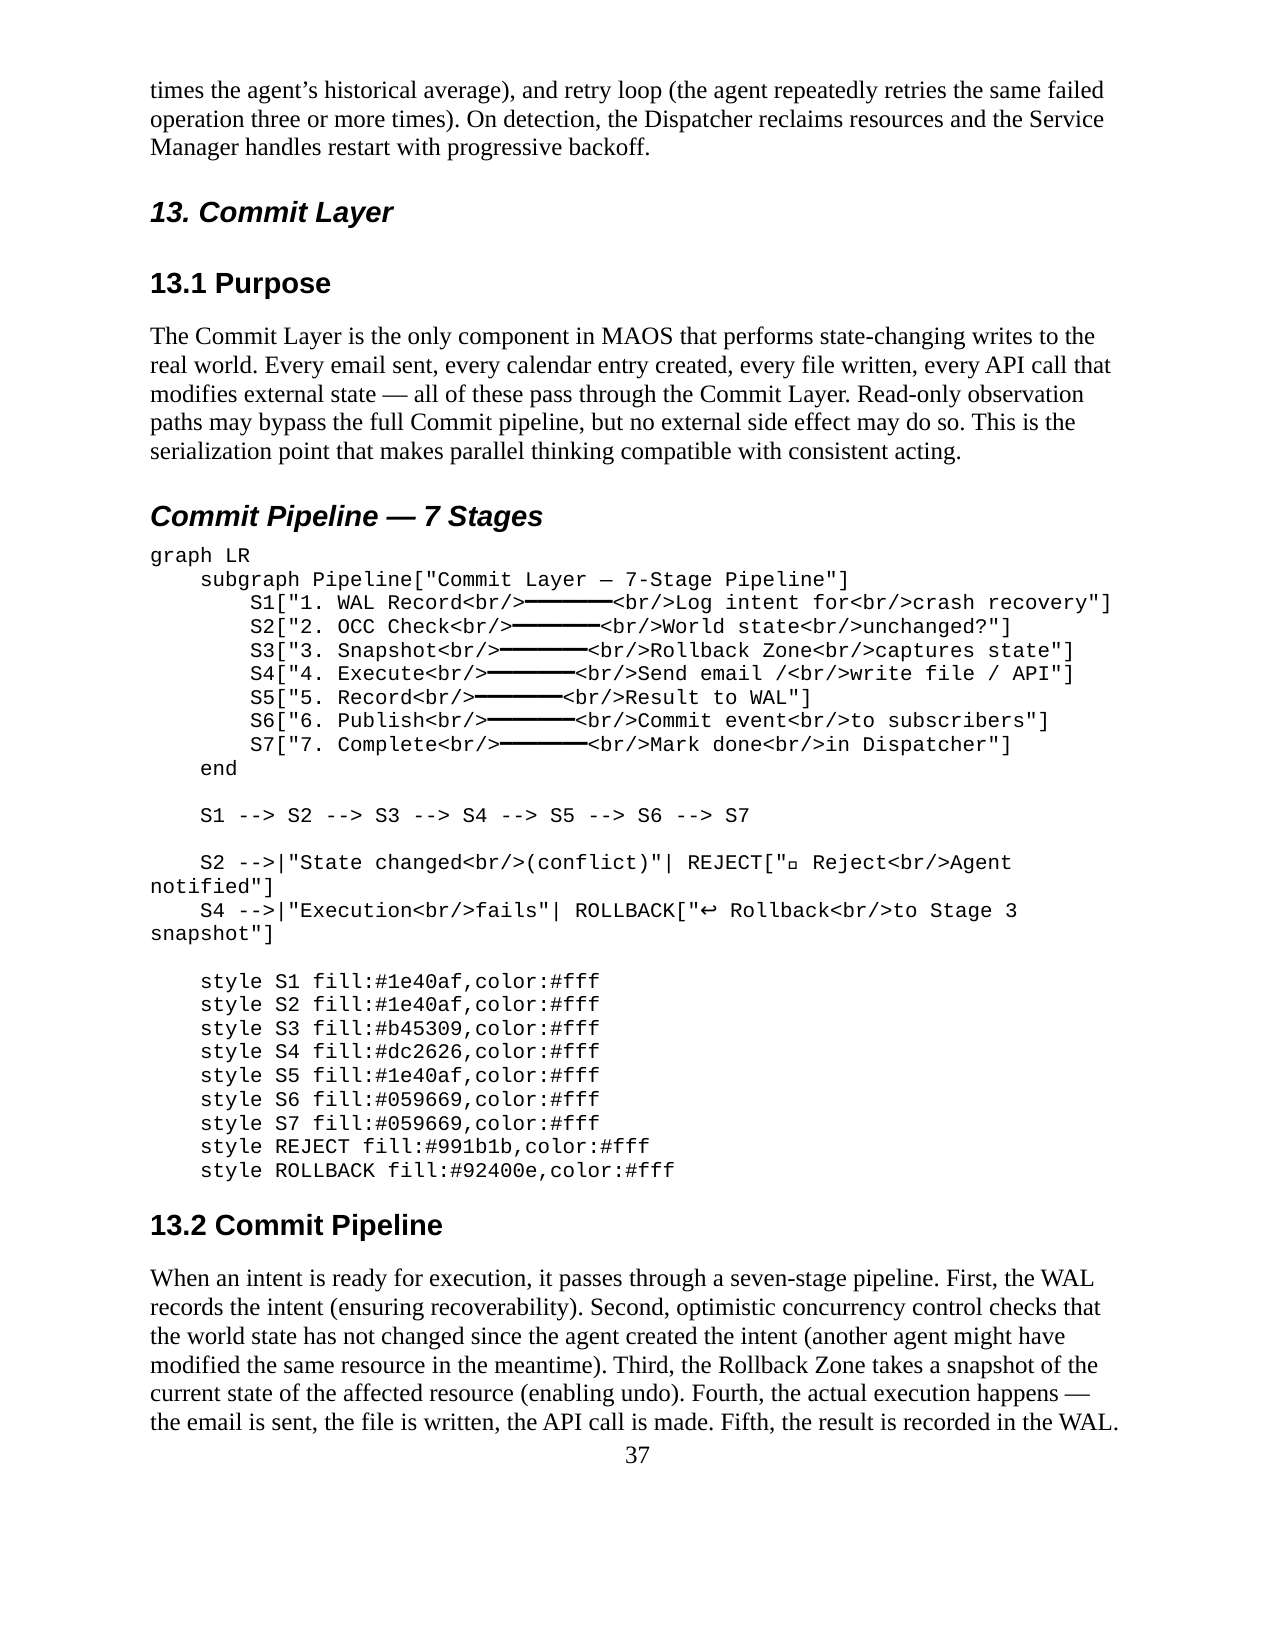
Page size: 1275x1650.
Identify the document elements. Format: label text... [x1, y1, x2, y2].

text style REJECT fill:#991b1b,color:#fff [150, 1136, 1125, 1160]
text style S3 fill:#b45309,color:#fff [150, 1018, 1125, 1042]
text S4 -->|"Execution<br/>fails"| ROLLBACK["↩️ Rollback<br/>to Stage 3 snapshot"] [150, 900, 1125, 947]
text The Commit Layer is the only component in MAOS that performs state-changing writes to the real world. Every email sent, every calendar entry created, every file written, every API call that modifies external state — all of these pass through the Commit Layer. Read-only observation paths may bypass the full Commit pipeline, but no external side effect may do so. This is the serialization point that makes parallel thinking compatible with consistent acting. [150, 321, 1125, 465]
text S6["6. Publish<br/>━━━━━━━<br/>Commit event<br/>to subscribers"] [150, 711, 1125, 734]
subtitle 13. Commit Layer [150, 195, 1125, 229]
text style S6 fill:#059669,color:#fff [150, 1089, 1125, 1112]
text graph LR [150, 545, 1125, 569]
text style S2 fill:#1e40af,color:#fff [150, 994, 1125, 1018]
text subgraph Pipeline["Commit Layer — 7-Stage Pipeline"] [150, 569, 1125, 592]
text S3["3. Snapshot<br/>━━━━━━━<br/>Rollback Zone<br/>captures state"] [150, 639, 1125, 663]
text When an intent is ready for execution, it passes through a seven-stage pipeline. First, the WAL records the intent (ensuring recoverability). Second, optimistic concurrency control checks that the world state has not changed since the agent created the intent (another agent might have modified the same resource in the meantime). Third, the Rollback Zone takes a snapshot of the current state of the affected resource (enabling undo). Fourth, the actual execution happens — the email is sent, the file is written, the API call is made. Fifth, the result is recorded in the WAL. [150, 1263, 1125, 1436]
text style S5 fill:#1e40af,color:#fff [150, 1065, 1125, 1089]
text style S4 fill:#dc2626,color:#fff [150, 1042, 1125, 1065]
text S1["1. WAL Record<br/>━━━━━━━<br/>Log intent for<br/>crash recovery"] [150, 592, 1125, 616]
text S4["4. Execute<br/>━━━━━━━<br/>Send email /<br/>write file / API"] [150, 663, 1125, 687]
subtitle Commit Pipeline — 7 Stages [150, 499, 1125, 532]
text S1 --> S2 --> S3 --> S4 --> S5 --> S6 --> S7 [150, 805, 1125, 829]
text style S7 fill:#059669,color:#fff [150, 1112, 1125, 1136]
text S5["5. Record<br/>━━━━━━━<br/>Result to WAL"] [150, 687, 1125, 711]
text style S1 fill:#1e40af,color:#fff [150, 971, 1125, 994]
text S2["2. OCC Check<br/>━━━━━━━<br/>World state<br/>unchanged?"] [150, 616, 1125, 639]
text S2 -->|"State changed<br/>(conflict)"| REJECT["❌ Reject<br/>Agent notified"] [150, 852, 1125, 900]
subtitle 13.2 Commit Pipeline [150, 1208, 1125, 1242]
text S7["7. Complete<br/>━━━━━━━<br/>Mark done<br/>in Dispatcher"] [150, 734, 1125, 758]
text times the agent’s historical average), and retry loop (the agent repeatedly retries the same failed operation three or more times). On detection, the Dispatcher reclaims resources and the Service Manager handles restart with progressive backoff. [150, 75, 1125, 161]
text end [150, 758, 1125, 781]
text style ROLLBACK fill:#92400e,color:#fff [150, 1160, 1125, 1183]
subtitle 13.1 Purpose [150, 266, 1125, 300]
